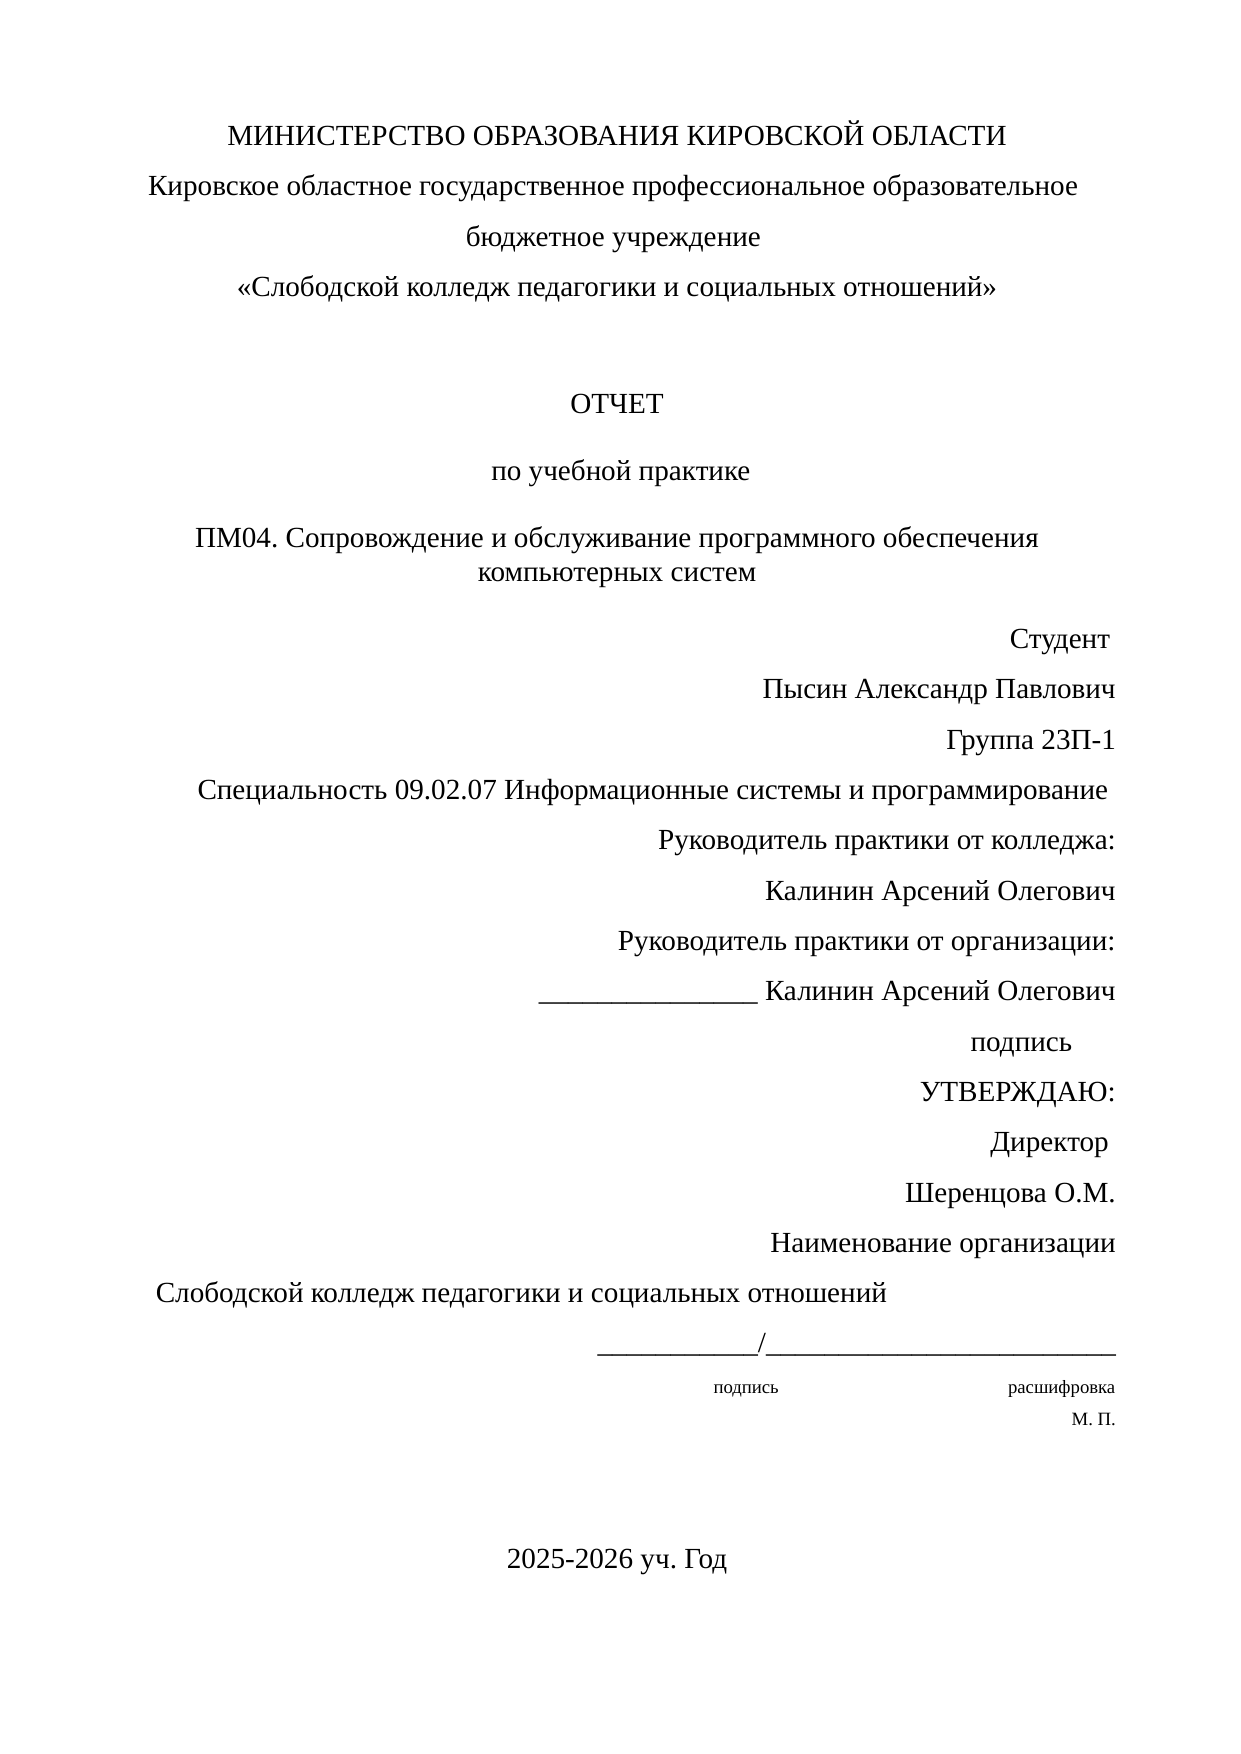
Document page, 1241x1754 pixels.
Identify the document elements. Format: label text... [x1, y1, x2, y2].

text Студент [0, 621, 1110, 655]
text Кировское областное государственное профессиональное образовательное [118, 168, 1116, 202]
text Слободской колледж педагогики и социальных отношений ___________/________________________ [118, 1275, 1116, 1359]
text Специальность 09.02.07 Информационные системы и программирование [118, 772, 1116, 806]
text Пысин Александр Павлович [118, 672, 1116, 705]
text Руководитель практики от организации: [118, 923, 1116, 957]
text «Слободской колледж педагогики и социальных отношений» [118, 269, 1116, 303]
text подпись расшифровка [118, 1376, 1116, 1397]
text 2025-2026 уч. Год [118, 1541, 1116, 1575]
text ПМ04. Сопровождение и обслуживание программного обеспечения компьютерных систем [118, 521, 1116, 588]
text Шеренцова О.М. Наименование организации [118, 1175, 1116, 1258]
text МИНИСТЕРСТВО ОБРАЗОВАНИЯ КИРОВСКОЙ ОБЛАСТИ [118, 118, 1116, 152]
text Руководитель практики от колледжа: [118, 822, 1116, 856]
text бюджетное учреждение [118, 219, 1116, 252]
text Группа 23П-1 [118, 722, 1116, 755]
text _______________ Калинин Арсений Олегович [118, 973, 1116, 1007]
text УТВЕРЖДАЮ: [118, 1074, 1116, 1108]
text ОТЧЕТ [118, 386, 1116, 420]
text по учебной практике [118, 453, 1116, 487]
text М. П. [118, 1408, 1116, 1430]
text Калинин Арсений Олегович [118, 873, 1116, 906]
text Директор [118, 1124, 1116, 1158]
text подпись [118, 1024, 1116, 1057]
